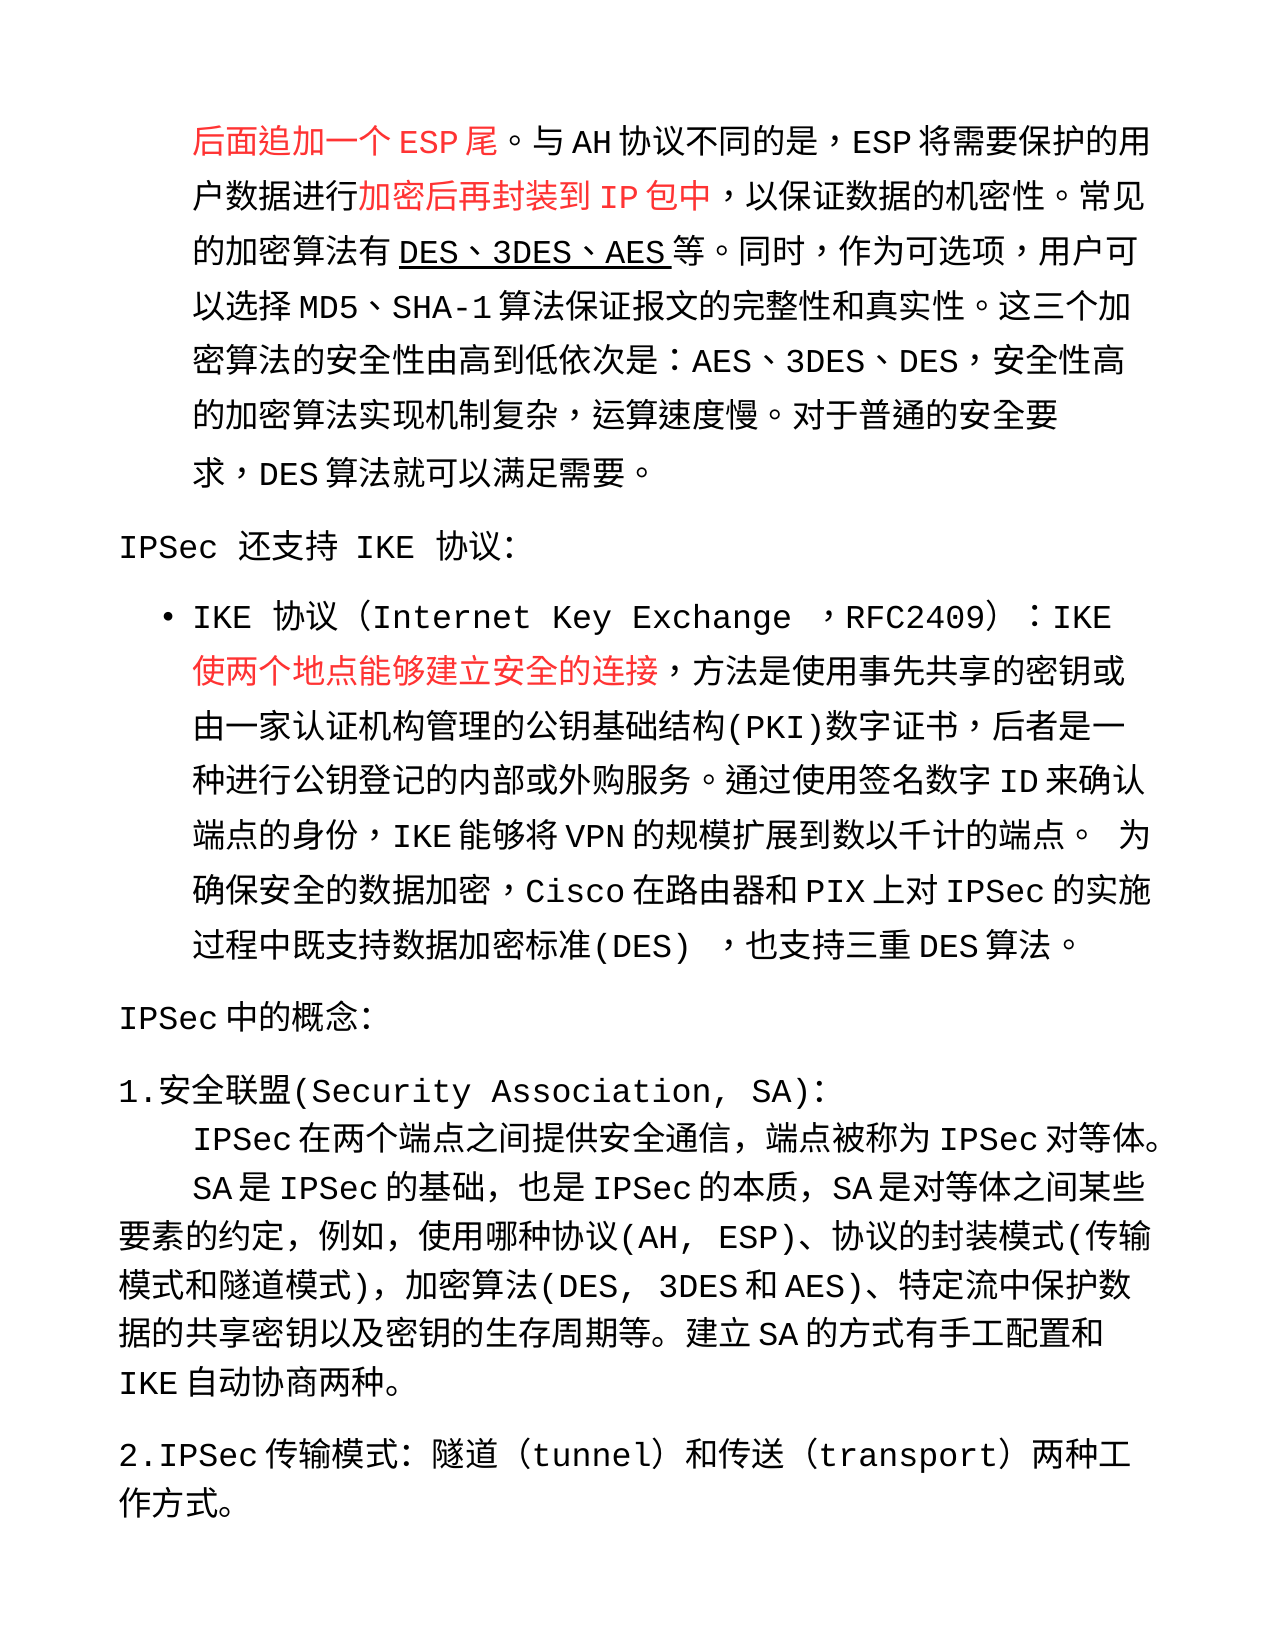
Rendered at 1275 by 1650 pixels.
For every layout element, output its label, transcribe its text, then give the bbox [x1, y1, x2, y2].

text SA是IPSec的基础，也是IPSec的本质，SA是对等体之间某些要素的约定，例如，使用哪种协议(AH, ESP)、协议的封装模式(传输模式和隧道模式)，加密算法(DES, 3DES和AES)、特定流中保护数据的共享密钥以及密钥的生存周期等。建立SA的方式有手工配置和IKE自动协商两种。 [118, 1161, 1157, 1404]
text 2.IPSec传输模式：隧道（tunnel）和传送（transport）两种工作方式。 [118, 1428, 1157, 1525]
text IPSec 还支持 IKE 协议： [118, 520, 1157, 569]
text 1.安全联盟(Security Association, SA)： [118, 1063, 1157, 1112]
list IKE 协议（Internet Key Exchange ，RFC2409）：IKE 使两个地点能够建立安全的连接，方法是使用事先共享的密钥或由一家认证机构管理的公钥基础结构(PKI)数字证书，后者是一种进行公钥登记的内部或外购服务。通过使用签名数字ID来确认端点的身份，IKE能够将VPN的规模扩展到数以千计的端点。 为确保安全的数据加密，Cisco在路由器和PIX上对IPSec的实施过程中既支持数据加密标准(DES) ，也支持三重DES算法。 [162, 593, 1157, 967]
text IPSec中的概念： [118, 991, 1157, 1040]
text IPSec在两个端点之间提供安全通信，端点被称为IPSec对等体。 [118, 1112, 1157, 1161]
list 后面追加一个ESP尾。与AH协议不同的是，ESP将需要保护的用户数据进行加密后再封装到IP包中，以保证数据的机密性。常见的加密算法有DES、3DES、AES等。同时，作为可选项，用户可以选择MD5、SHA-1算法保证报文的完整性和真实性。这三个加密算法的安全性由高到低依次是：AES、3DES、DES，安全性高的加密算法实现机制复杂，运算速度慢。对于普通的安全要求，DES算法就可以满足需要。 [162, 118, 1157, 496]
